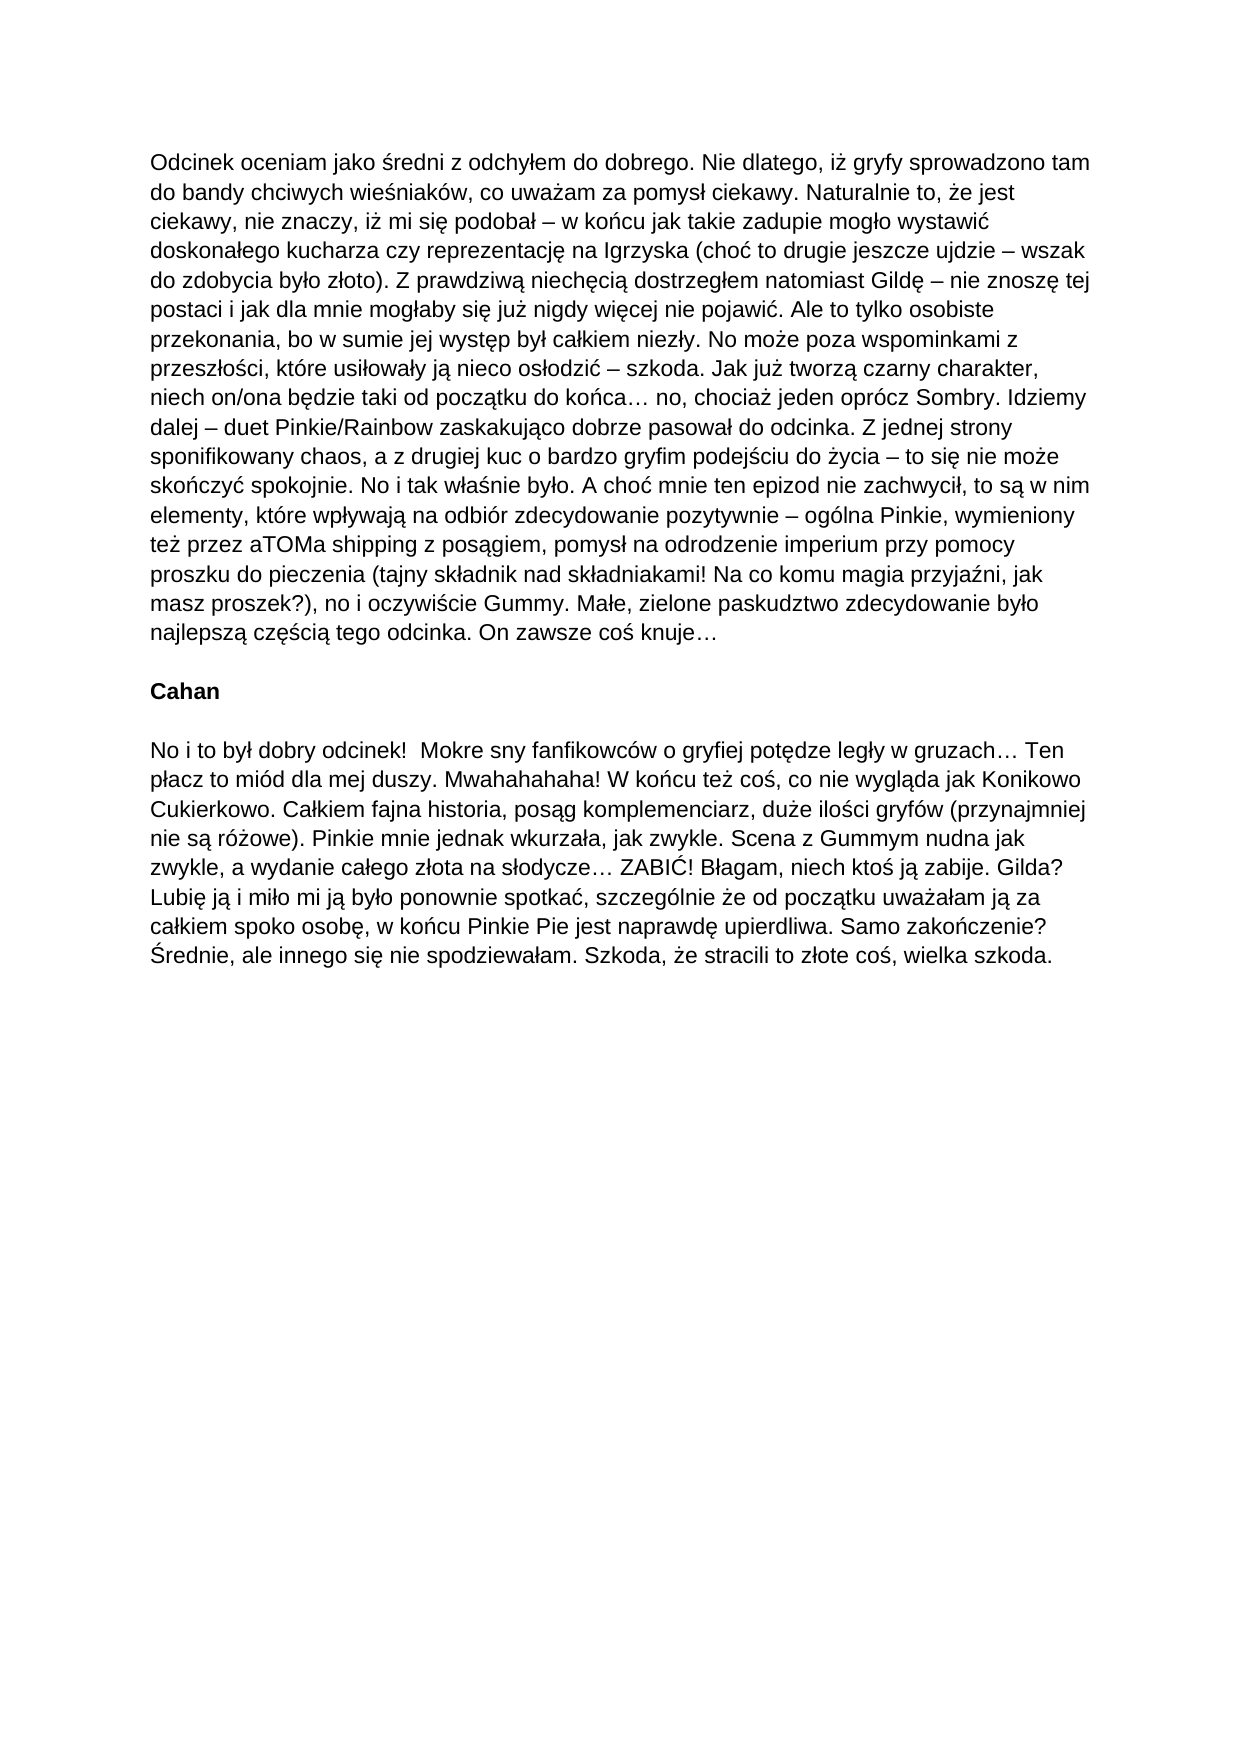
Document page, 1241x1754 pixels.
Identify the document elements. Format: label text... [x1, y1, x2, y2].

text Cahan [150, 679, 1090, 704]
text No i to był dobry odcinek! Mokre sny fanfikowców o gryfiej potędze legły w gruzach… Ten płacz to miód dla mej duszy. Mwahahahaha! W końcu też coś, co nie wygląda jak Konikowo Cukierkowo. Całkiem fajna historia, posąg komplemenciarz, duże ilości gryfów (przynajmniej nie są różowe). Pinkie mnie jednak wkurzała, jak zwykle. Scena z Gummym nudna jak zwykle, a wydanie całego złota na słodycze… ZABIĆ! Błagam, niech ktoś ją zabije. Gilda? Lubię ją i miło mi ją było ponownie spotkać, szczególnie że od początku uważałam ją za całkiem spoko osobę, w końcu Pinkie Pie jest naprawdę upierdliwa. Samo zakończenie? Średnie, ale innego się nie spodziewałam. Szkoda, że stracili to złote coś, wielka szkoda. [150, 737, 1090, 969]
text Odcinek oceniam jako średni z odchyłem do dobrego. Nie dlatego, iż gryfy sprowadzono tam do bandy chciwych wieśniaków, co uważam za pomysł ciekawy. Naturalnie to, że jest ciekawy, nie znaczy, iż mi się podobał – w końcu jak takie zadupie mogło wystawić doskonałego kucharza czy reprezentację na Igrzyska (choć to drugie jeszcze ujdzie – wszak do zdobycia było złoto). Z prawdziwą niechęcią dostrzegłem natomiast Gildę – nie znoszę tej postaci i jak dla mnie mogłaby się już nigdy więcej nie pojawić. Ale to tylko osobiste przekonania, bo w sumie jej występ był całkiem niezły. No może poza wspominkami z przeszłości, które usiłowały ją nieco osłodzić – szkoda. Jak już tworzą czarny charakter, niech on/ona będzie taki od początku do końca… no, chociaż jeden oprócz Sombry. Idziemy dalej – duet Pinkie/Rainbow zaskakująco dobrze pasował do odcinka. Z jednej strony sponifikowany chaos, a z drugiej kuc o bardzo gryfim podejściu do życia – to się nie może skończyć spokojnie. No i tak właśnie było. A choć mnie ten epizod nie zachwycił, to są w nim elementy, które wpływają na odbiór zdecydowanie pozytywnie – ogólna Pinkie, wymieniony też przez aTOMa shipping z posągiem, pomysł na odrodzenie imperium przy pomocy proszku do pieczenia (tajny składnik nad składniakami! Na co komu magia przyjaźni, jak masz proszek?), no i oczywiście Gummy. Małe, zielone paskudztwo zdecydowanie było najlepszą częścią tego odcinka. On zawsze coś knuje… [150, 150, 1090, 646]
